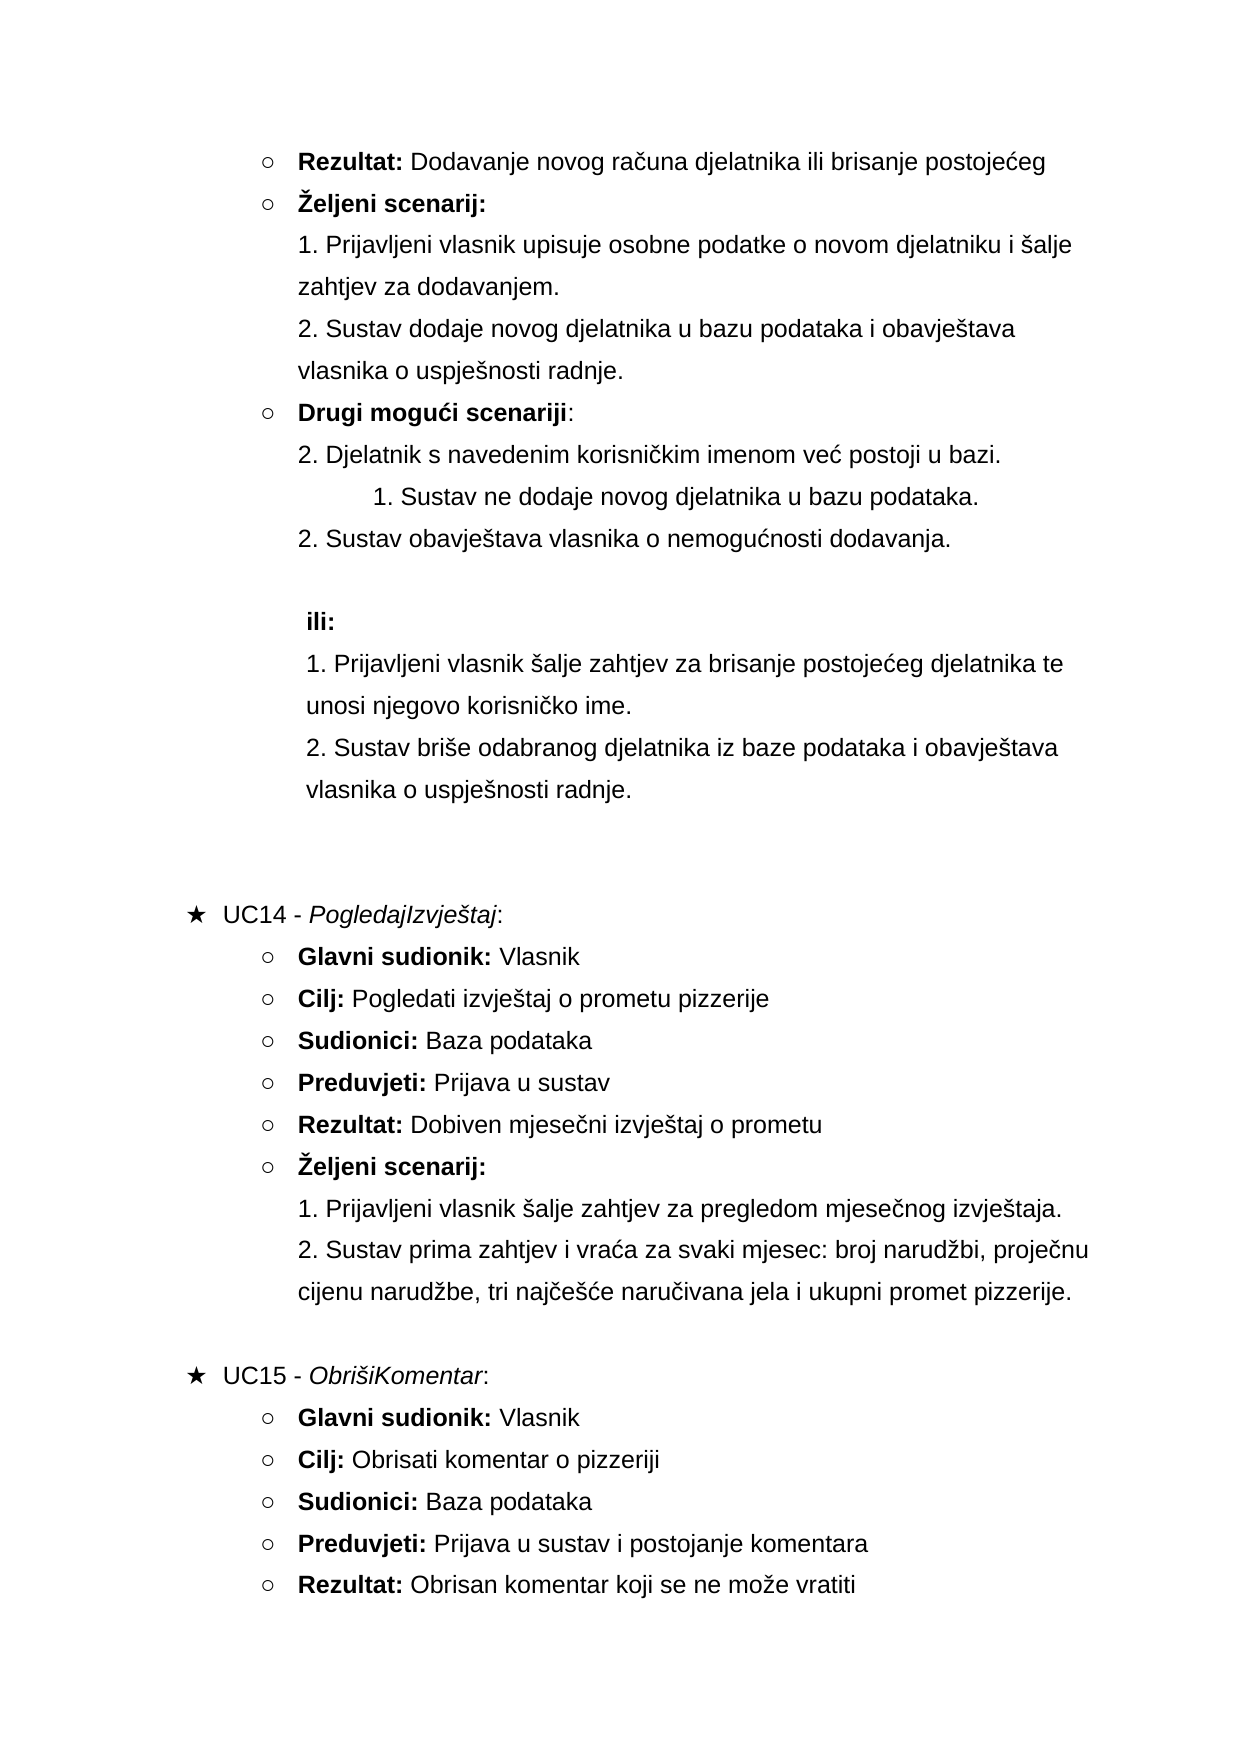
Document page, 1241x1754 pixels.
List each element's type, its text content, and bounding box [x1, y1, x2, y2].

text 2. Sustav briše odabranog djelatnika iz baze podataka i obavještava vlasnika o uspješnosti radnje. [223, 734, 1093, 804]
list UC15 - ObrišiKomentar: [185, 1362, 1093, 1390]
text unosi njegovo korisničko ime. [223, 692, 1093, 720]
list Cilj: Pogledati izvještaj o prometu pizzerije [260, 985, 1093, 1013]
list Sudionici: Baza podataka [260, 1488, 1093, 1516]
list Glavni sudionik: Vlasnik [260, 1404, 1093, 1432]
text ili: 1. Prijavljeni vlasnik šalje zahtjev za brisanje postojećeg djelatnika te [223, 608, 1093, 678]
list Željeni scenarij: 1. Prijavljeni vlasnik upisuje osobne podatke o novom djelatniku i šalje zahtjev za dodavanjem. 2. Sustav dodaje novog djelatnika u bazu podataka i obavještava vlasnika o uspješnosti radnje. [260, 189, 1093, 385]
text 2. Sustav obavještava vlasnika o nemogućnosti dodavanja. [148, 524, 1093, 552]
list Rezultat: Obrisan komentar koji se ne može vratiti [260, 1571, 1093, 1599]
list Željeni scenarij: 1. Prijavljeni vlasnik šalje zahtjev za pregledom mjesečnog izvještaja. 2. Sustav prima zahtjev i vraća za svaki mjesec: broj narudžbi, proječnu cijenu narudžbe, tri najčešće naručivana jela i ukupni promet pizzerije. [260, 1153, 1093, 1306]
list Rezultat: Dodavanje novog računa djelatnika ili brisanje postojećeg [260, 148, 1093, 176]
list Sudionici: Baza podataka [260, 1027, 1093, 1055]
list Preduvjeti: Prijava u sustav i postojanje komentara [260, 1529, 1093, 1557]
list UC14 - PogledajIzvještaj: [185, 901, 1093, 929]
list Rezultat: Dobiven mjesečni izvještaj o prometu [260, 1111, 1093, 1139]
list Glavni sudionik: Vlasnik [260, 943, 1093, 971]
list Drugi mogući scenariji: 2. Djelatnik s navedenim korisničkim imenom već postoji u bazi. 1. Sustav ne dodaje novog djelatnika u bazu podataka. [260, 399, 1093, 511]
list Preduvjeti: Prijava u sustav [260, 1069, 1093, 1097]
list Cilj: Obrisati komentar o pizzeriji [260, 1446, 1093, 1474]
